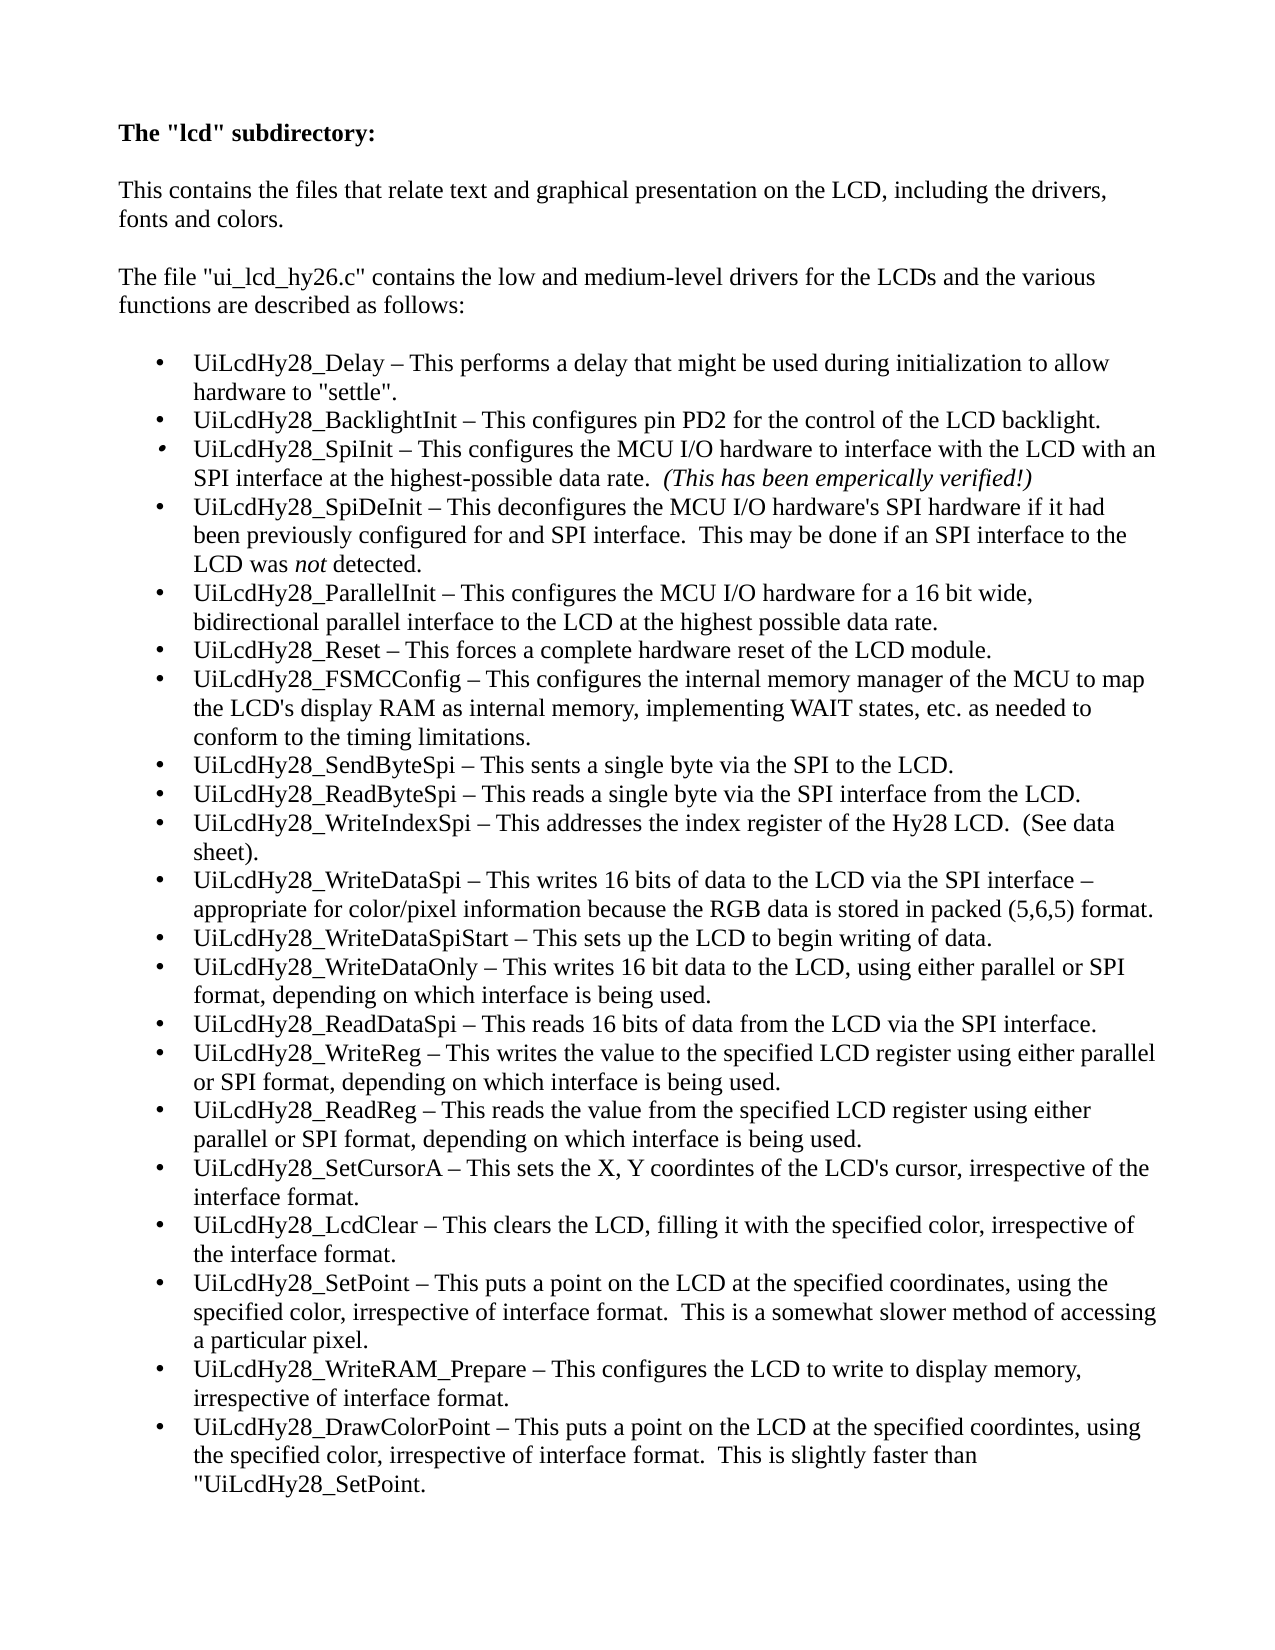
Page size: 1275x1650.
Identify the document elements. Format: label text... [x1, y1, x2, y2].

list UiLcdHy28_WriteIndexSpi – This addresses the index register of the Hy28 LCD. (See data sheet). [156, 808, 1157, 866]
list UiLcdHy28_WriteDataOnly – This writes 16 bit data to the LCD, using either parallel or SPI format, depending on which interface is being used. [156, 952, 1157, 1009]
list UiLcdHy28_ReadDataSpi – This reads 16 bits of data from the LCD via the SPI interface. [156, 1009, 1157, 1038]
list UiLcdHy28_SetPoint – This puts a point on the LCD at the specified coordinates, using the specified color, irrespective of interface format. This is a somewhat slower method of accessing a particular pixel. [156, 1268, 1157, 1354]
list UiLcdHy28_Delay – This performs a delay that might be used during initialization to allow hardware to "settle". [156, 348, 1157, 406]
list UiLcdHy28_BacklightInit – This configures pin PD2 for the control of the LCD backlight. [156, 406, 1157, 434]
list UiLcdHy28_SpiInit – This configures the MCU I/O hardware to interface with the LCD with an SPI interface at the highest-possible data rate. (This has been emperically verified!) [156, 434, 1157, 492]
list UiLcdHy28_SetCursorA – This sets the X, Y coordintes of the LCD's cursor, irrespective of the interface format. [156, 1153, 1157, 1211]
list UiLcdHy28_ReadReg – This reads the value from the specified LCD register using either parallel or SPI format, depending on which interface is being used. [156, 1096, 1157, 1153]
list UiLcdHy28_LcdClear – This clears the LCD, filling it with the specified color, irrespective of the interface format. [156, 1211, 1157, 1268]
list UiLcdHy28_WriteDataSpi – This writes 16 bits of data to the LCD via the SPI interface – appropriate for color/pixel information because the RGB data is stored in packed (5,6,5) format. [156, 866, 1157, 923]
list UiLcdHy28_WriteRAM_Prepare – This configures the LCD to write to display memory, irrespective of interface format. [156, 1354, 1157, 1412]
text The file "ui_lcd_hy26.c" contains the low and medium-level drivers for the LCDs and the various functions are described as follows: [118, 262, 1157, 319]
list UiLcdHy28_FSMCConfig – This configures the internal memory manager of the MCU to map the LCD's display RAM as internal memory, implementing WAIT states, etc. as needed to conform to the timing limitations. [156, 664, 1157, 751]
list UiLcdHy28_WriteDataSpiStart – This sets up the LCD to begin writing of data. [156, 923, 1157, 952]
list UiLcdHy28_Reset – This forces a complete hardware reset of the LCD module. [156, 636, 1157, 664]
text This contains the files that relate text and graphical presentation on the LCD, including the drivers, fonts and colors. [118, 176, 1157, 233]
list UiLcdHy28_SpiDeInit – This deconfigures the MCU I/O hardware's SPI hardware if it had been previously configured for and SPI interface. This may be done if an SPI interface to the LCD was not detected. [156, 492, 1157, 578]
text The "lcd" subdirectory: [118, 118, 1157, 147]
list UiLcdHy28_DrawColorPoint – This puts a point on the LCD at the specified coordintes, using the specified color, irrespective of interface format. This is slightly faster than "UiLcdHy28_SetPoint. [156, 1412, 1157, 1498]
list UiLcdHy28_ParallelInit – This configures the MCU I/O hardware for a 16 bit wide, bidirectional parallel interface to the LCD at the highest possible data rate. [156, 578, 1157, 636]
list UiLcdHy28_SendByteSpi – This sents a single byte via the SPI to the LCD. [156, 751, 1157, 779]
list UiLcdHy28_WriteReg – This writes the value to the specified LCD register using either parallel or SPI format, depending on which interface is being used. [156, 1038, 1157, 1096]
list UiLcdHy28_ReadByteSpi – This reads a single byte via the SPI interface from the LCD. [156, 779, 1157, 808]
